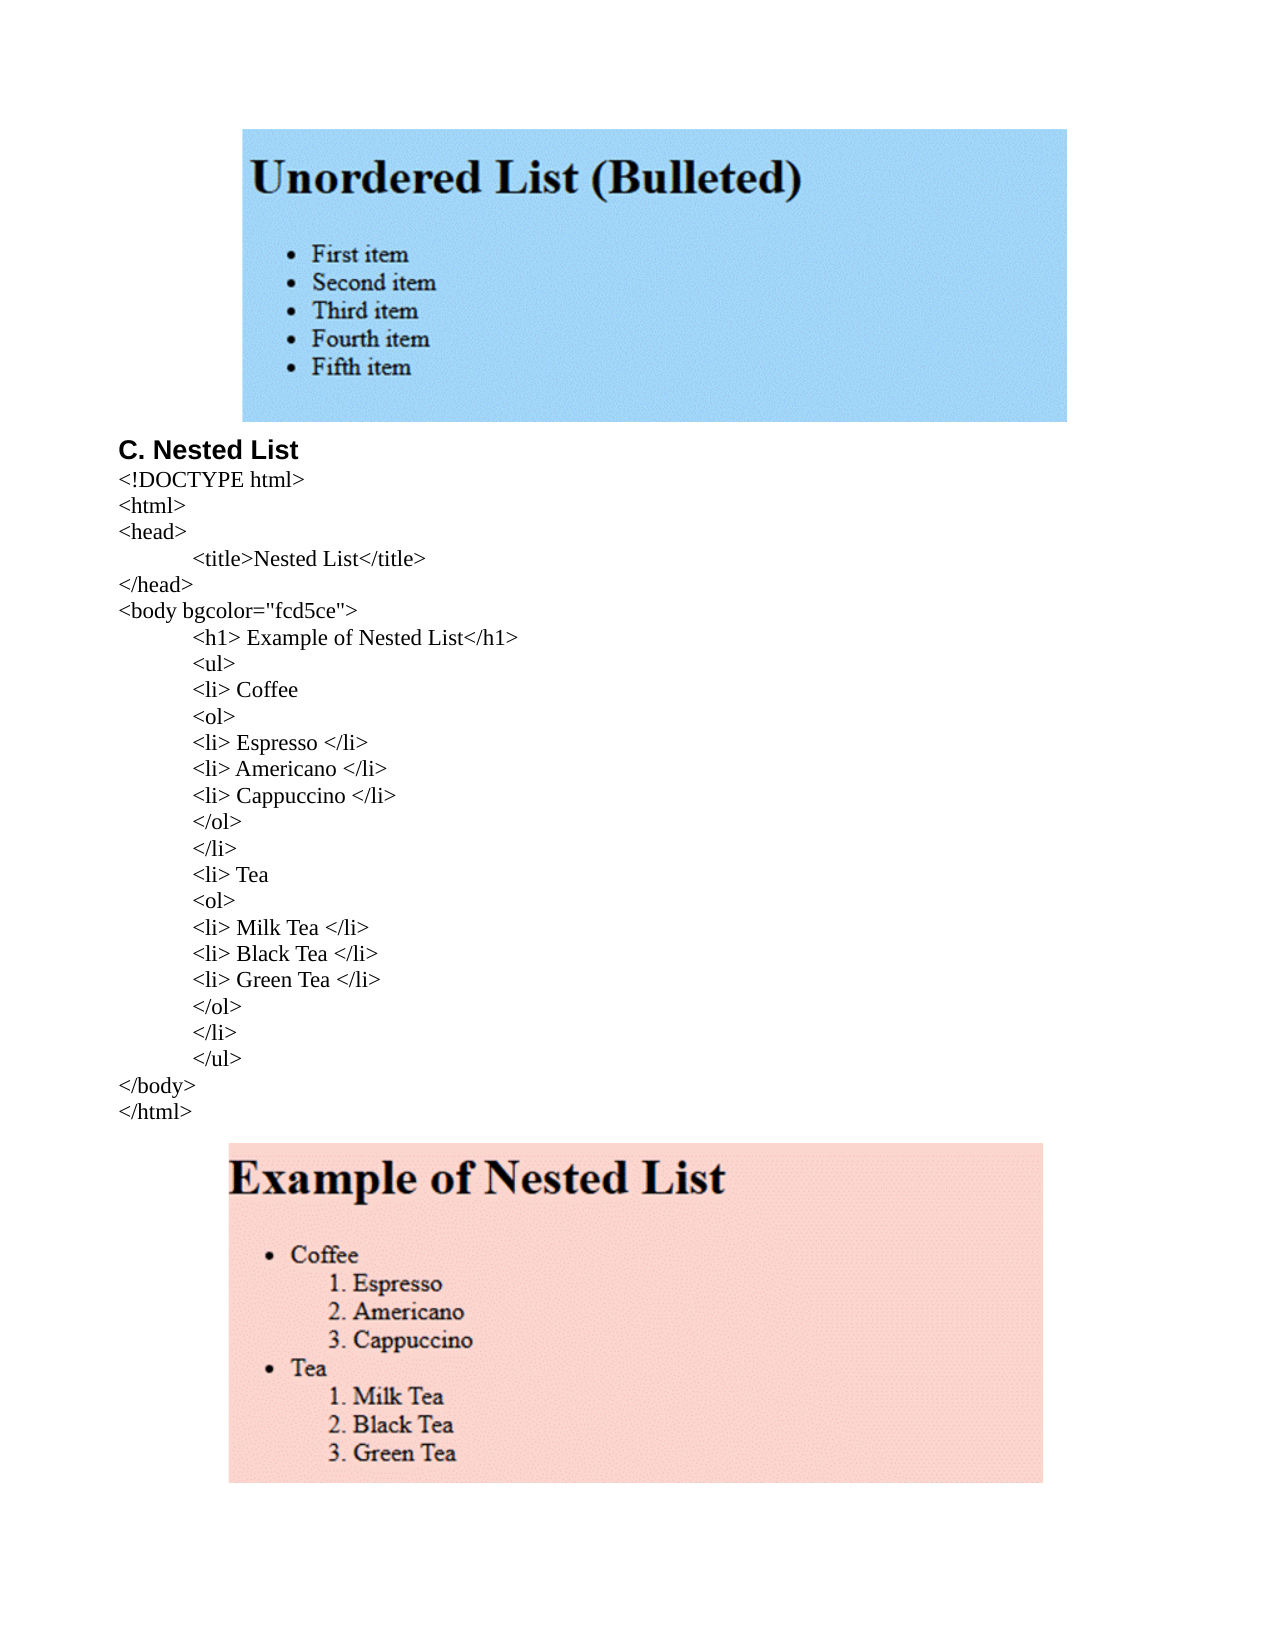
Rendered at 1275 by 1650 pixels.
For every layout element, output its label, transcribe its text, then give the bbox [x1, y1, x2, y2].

text <li> Black Tea </li> [118, 940, 1157, 966]
text <ul> [118, 650, 1157, 676]
text </li> [118, 1019, 1157, 1045]
text <li> Tea [118, 861, 1157, 887]
text <!DOCTYPE html> [118, 466, 1157, 492]
text <li> Espresso </li> [118, 729, 1157, 756]
text C. Nested List [118, 434, 1157, 466]
text </html> [118, 1098, 1157, 1124]
text </ul> [118, 1045, 1157, 1072]
text <li> Cappuccino </li> [118, 782, 1157, 808]
text <head> [118, 518, 1157, 545]
text <li> Green Tea </li> [118, 966, 1157, 993]
picture [242, 129, 1068, 422]
text <body bgcolor="fcd5ce"> [118, 597, 1157, 624]
text </ol> [118, 993, 1157, 1019]
text <ol> [118, 887, 1157, 914]
text <li> Americano </li> [118, 756, 1157, 782]
picture [228, 1143, 1044, 1483]
text </li> [118, 834, 1157, 861]
text <ol> [118, 703, 1157, 729]
text <li> Coffee [118, 676, 1157, 703]
text <li> Milk Tea </li> [118, 914, 1157, 940]
text <h1> Example of Nested List</h1> [118, 624, 1157, 650]
text <title>Nested List</title> [118, 545, 1157, 571]
text </head> [118, 571, 1157, 597]
text </body> [118, 1072, 1157, 1098]
text </ol> [118, 808, 1157, 834]
text <html> [118, 492, 1157, 518]
